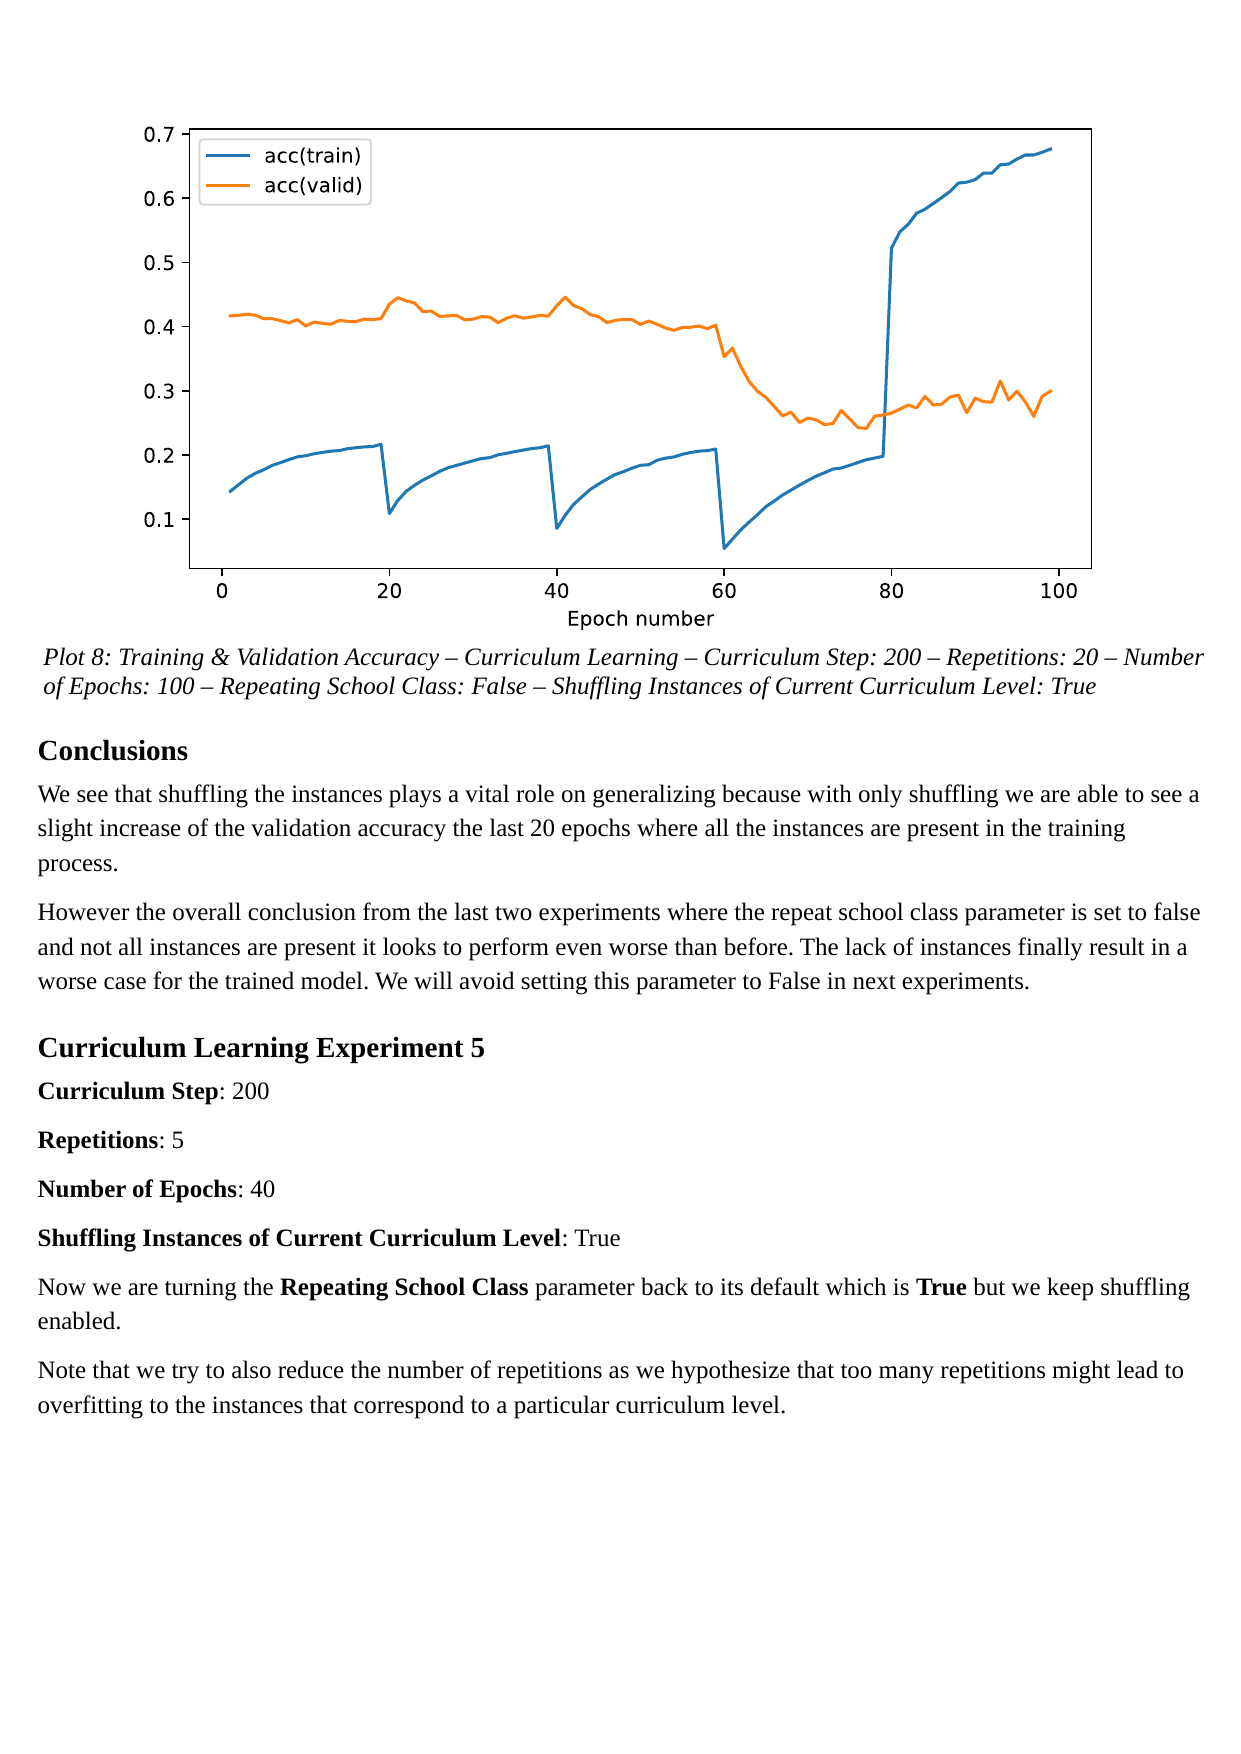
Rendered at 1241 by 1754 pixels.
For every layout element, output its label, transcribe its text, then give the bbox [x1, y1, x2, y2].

text Note that we try to also reduce the number of repetitions as we hypothesize that too many repetitions might lead to overfitting to the instances that correspond to a particular curriculum level. [37, 1356, 1203, 1419]
text Curriculum Step: 200 [37, 1076, 1203, 1104]
text Plot 8: Training & Validation Accuracy – Curriculum Learning – Curriculum Step: 200 – Repetitions: 20 – Number of Epochs: 100 – Repeating School Class: False – Shuffling Instances of Current Curriculum Level: True [43, 58, 1209, 699]
subtitle Conclusions [37, 37, 1209, 767]
subtitle Curriculum Learning Experiment 5 [37, 1030, 1203, 1063]
text Shuffling Instances of Current Curriculum Level: True [37, 1223, 1203, 1252]
text Repetitions: 5 [37, 1125, 1203, 1153]
text Number of Epochs: 40 [37, 1174, 1203, 1203]
text Now we are turning the Repeating School Class parameter back to its default which is True but we keep shuffling enabled. [37, 1272, 1203, 1335]
text We see that shuffling the instances plays a vital role on generalizing because with only shuffling we are able to see a slight increase of the validation accuracy the last 20 epochs where all the instances are present in the training process. [37, 779, 1203, 877]
text However the overall conclusion from the last two experiments where the repeat school class parameter is set to false and not all instances are present it looks to perform even worse than before. The lack of instances finally result in a worse case for the trained model. We will avoid setting this parameter to False in next experiments. [37, 897, 1203, 995]
